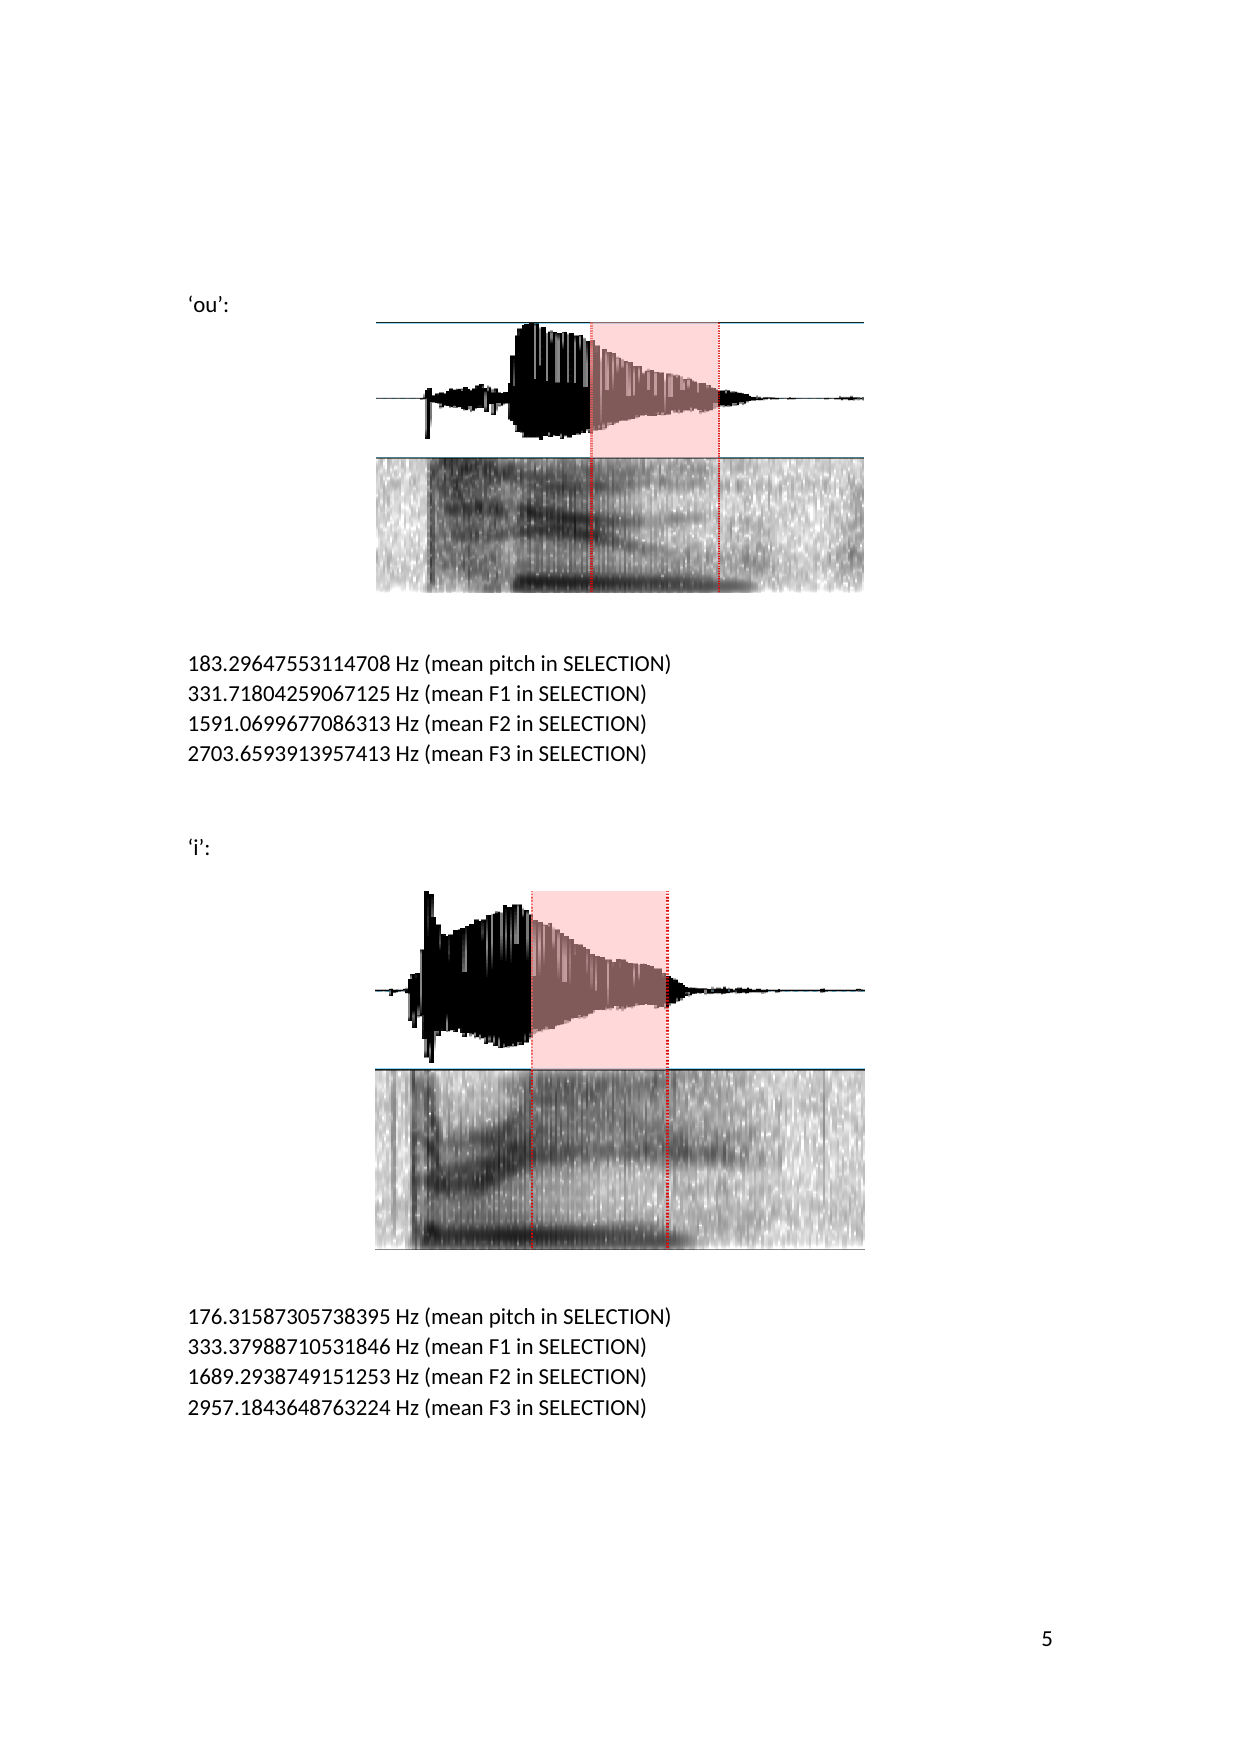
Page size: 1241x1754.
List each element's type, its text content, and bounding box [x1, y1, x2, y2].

text 176.31587305738395 Hz (mean pitch in SELECTION) 333.37988710531846 Hz (mean F1 in SELECTION) 1689.2938749151253 Hz (mean F2 in SELECTION) 2957.1843648763224 Hz (mean F3 in SELECTION) [187, 1255, 1053, 1374]
text ‘ou’: [187, 244, 1053, 302]
text 183.29647553114708 Hz (mean pitch in SELECTION) 331.71804259067125 Hz (mean F1 in SELECTION) 1591.0699677086313 Hz (mean F2 in SELECTION) 2703.6593913957413 Hz (mean F3 in SELECTION) [187, 602, 1053, 721]
picture [376, 275, 864, 546]
text ‘i’: [187, 786, 1053, 814]
picture [375, 844, 865, 1203]
